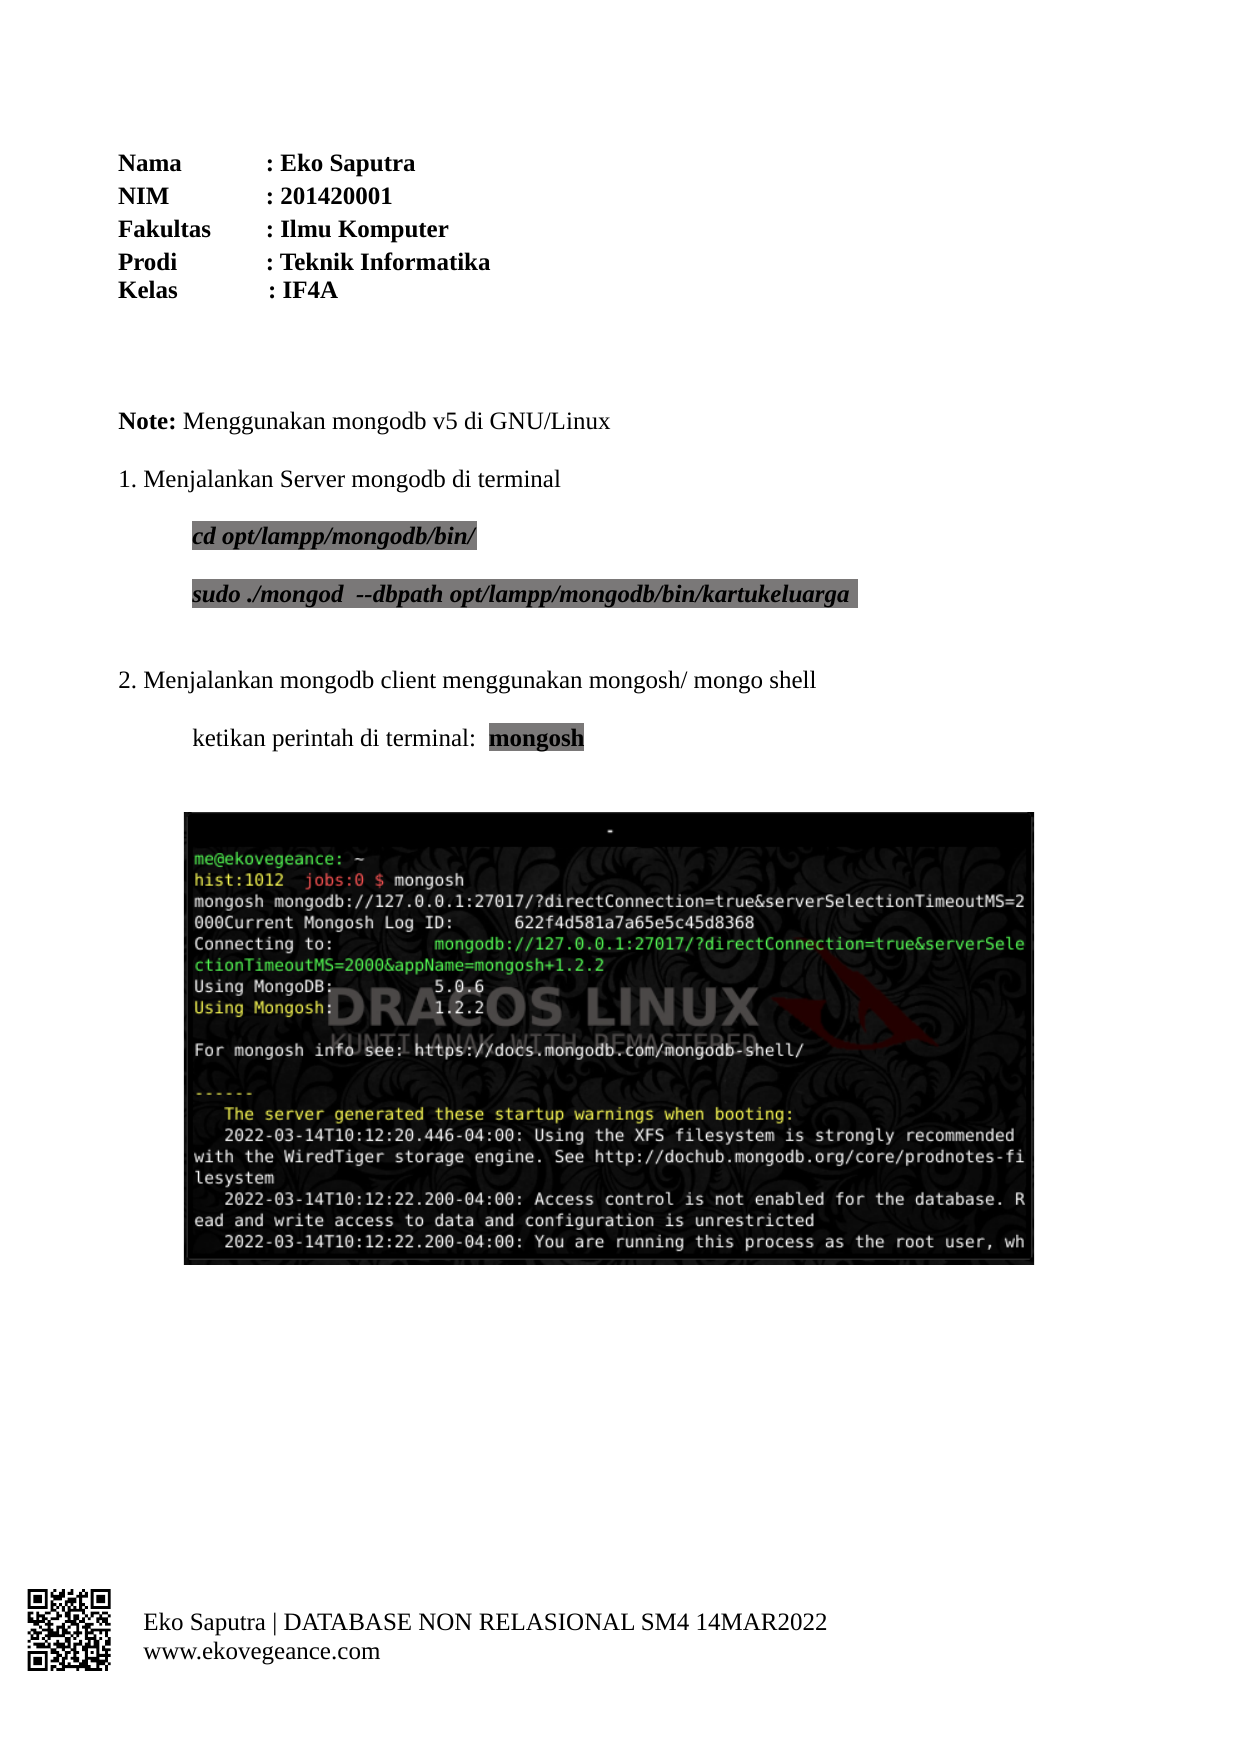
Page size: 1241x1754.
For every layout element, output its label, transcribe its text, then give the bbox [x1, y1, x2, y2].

text Note: Menggunakan mongodb v5 di GNU/Linux [118, 378, 1122, 435]
text ketikan perintah di terminal: mongosh [118, 723, 1122, 751]
text sudo ./mongod --dbpath opt/lampp/mongodb/bin/kartukeluarga [118, 579, 1122, 608]
text 1. Menjalankan Server mongodb di terminal [118, 464, 1122, 493]
picture [183, 812, 1035, 1265]
text cd opt/lampp/mongodb/bin/ [118, 521, 1122, 550]
text 2. Menjalankan mongodb client menggunakan mongosh/ mongo shell [118, 665, 1122, 694]
